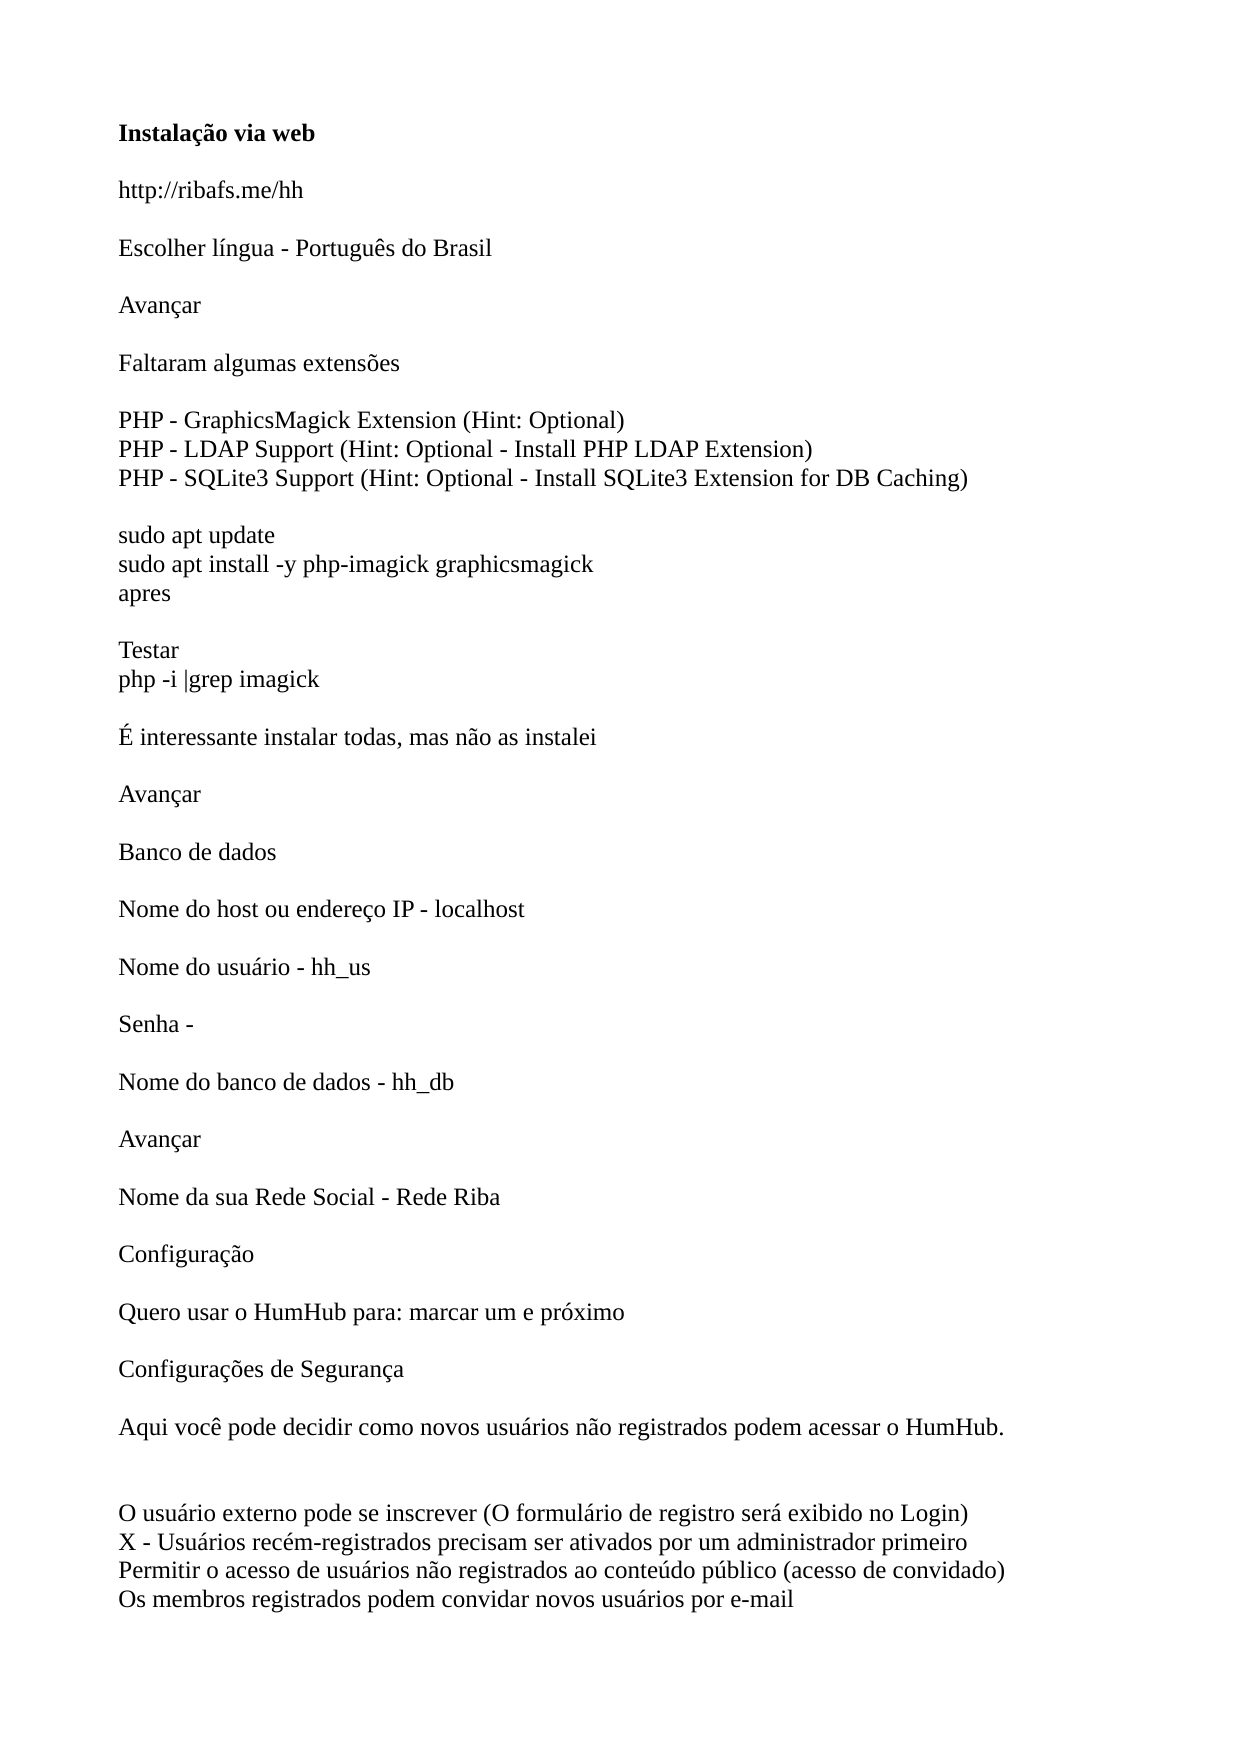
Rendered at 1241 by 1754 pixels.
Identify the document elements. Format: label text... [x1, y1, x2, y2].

text http://ribafs.me/hh [118, 176, 1122, 204]
text O usuário externo pode se inscrever (O formulário de registro será exibido no Login) [118, 1498, 1122, 1527]
text Configurações de Segurança [118, 1354, 1122, 1383]
text php -i |grep imagick [118, 664, 1122, 693]
text X - Usuários recém-registrados precisam ser ativados por um administrador primeiro [118, 1527, 1122, 1556]
text PHP - SQLite3 Support (Hint: Optional - Install SQLite3 Extension for DB Caching) [118, 463, 1122, 492]
text sudo apt install -y php-imagick graphicsmagick [118, 549, 1122, 578]
text Quero usar o HumHub para: marcar um e próximo [118, 1297, 1122, 1326]
text Senha - [118, 1009, 1122, 1038]
text Aqui você pode decidir como novos usuários não registrados podem acessar o HumHub. [118, 1412, 1122, 1441]
text Avançar [118, 779, 1122, 808]
text PHP - LDAP Support (Hint: Optional - Install PHP LDAP Extension) [118, 434, 1122, 463]
text Os membros registrados podem convidar novos usuários por e-mail [118, 1584, 1122, 1613]
text Nome do banco de dados - hh_db [118, 1067, 1122, 1096]
text Configuração [118, 1239, 1122, 1268]
text apres [118, 578, 1122, 607]
text Permitir o acesso de usuários não registrados ao conteúdo público (acesso de convidado) [118, 1556, 1122, 1584]
text É interessante instalar todas, mas não as instalei [118, 722, 1122, 751]
text Avançar [118, 1124, 1122, 1153]
text Testar [118, 636, 1122, 664]
text Escolher língua - Português do Brasil [118, 233, 1122, 262]
text Nome da sua Rede Social - Rede Riba [118, 1182, 1122, 1211]
text Avançar [118, 291, 1122, 319]
text Faltaram algumas extensões [118, 348, 1122, 377]
text sudo apt update [118, 521, 1122, 549]
text Banco de dados [118, 837, 1122, 866]
text PHP - GraphicsMagick Extension (Hint: Optional) [118, 406, 1122, 434]
text Nome do host ou endereço IP - localhost [118, 894, 1122, 923]
text Nome do usuário - hh_us [118, 952, 1122, 981]
text Instalação via web [118, 118, 1122, 147]
